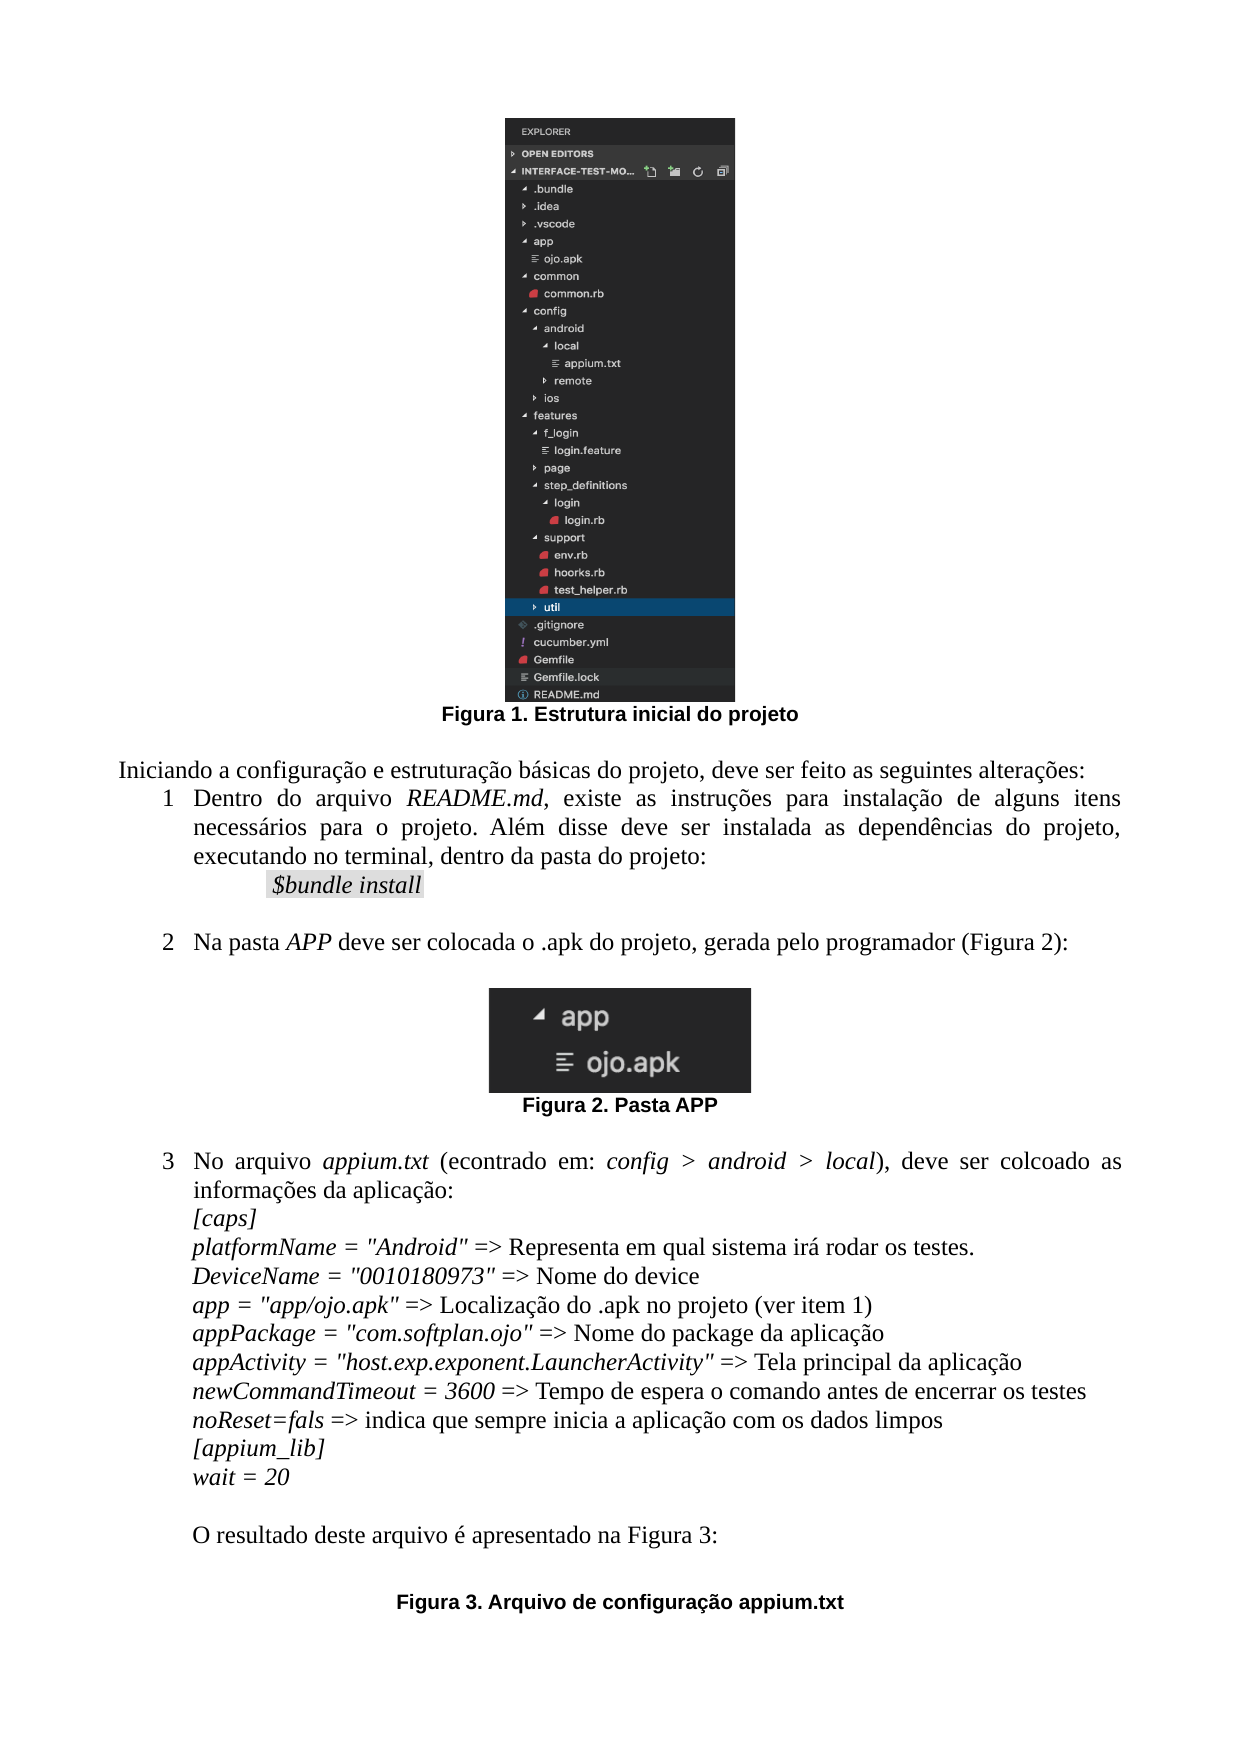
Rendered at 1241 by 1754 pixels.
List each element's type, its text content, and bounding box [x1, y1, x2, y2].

text appPackage = "com.softplan.ojo" => Nome do package da aplicação [118, 1318, 1122, 1347]
list No arquivo appium.txt (econtrado em: config > android > local), deve ser colcoado as informações da aplicação: [156, 1146, 1122, 1203]
text wait = 20 [118, 1462, 1122, 1491]
text [appium_lib] [118, 1433, 1122, 1462]
text Figura 2. Pasta APP [118, 980, 1122, 1117]
text appActivity = "host.exp.exponent.LauncherActivity" => Tela principal da aplicação [118, 1347, 1122, 1376]
text $bundle install [118, 870, 1122, 898]
text noReset=fals => indica que sempre inicia a aplicação com os dados limpos [118, 1405, 1122, 1433]
text Iniciando a configuração e estruturação básicas do projeto, deve ser feito as seguintes alterações: [118, 755, 1122, 783]
picture [488, 988, 752, 1093]
text Figura 1. Estrutura inicial do projeto [118, 118, 1122, 726]
text [caps] [118, 1203, 1122, 1232]
list Na pasta APP deve ser colocada o .apk do projeto, gerada pelo programador (Figura 2): [156, 927, 1122, 956]
text newCommandTimeout = 3600 => Tempo de espera o comando antes de encerrar os testes [118, 1376, 1122, 1405]
text platformName = "Android" => Representa em qual sistema irá rodar os testes. [118, 1232, 1122, 1261]
text Figura 3. Arquivo de configuração appium.txt [118, 1590, 1122, 1614]
text O resultado deste arquivo é apresentado na Figura 3: [118, 1520, 1122, 1548]
list Dentro do arquivo README.md, existe as instruções para instalação de alguns itens necessários para o projeto. Além disse deve ser instalada as dependências do projeto, executando no terminal, dentro da pasta do projeto: [156, 783, 1122, 870]
picture [505, 118, 736, 702]
text app = "app/ojo.apk" => Localização do .apk no projeto (ver item 1) [118, 1290, 1122, 1318]
text DeviceName = "0010180973" => Nome do device [118, 1261, 1122, 1290]
